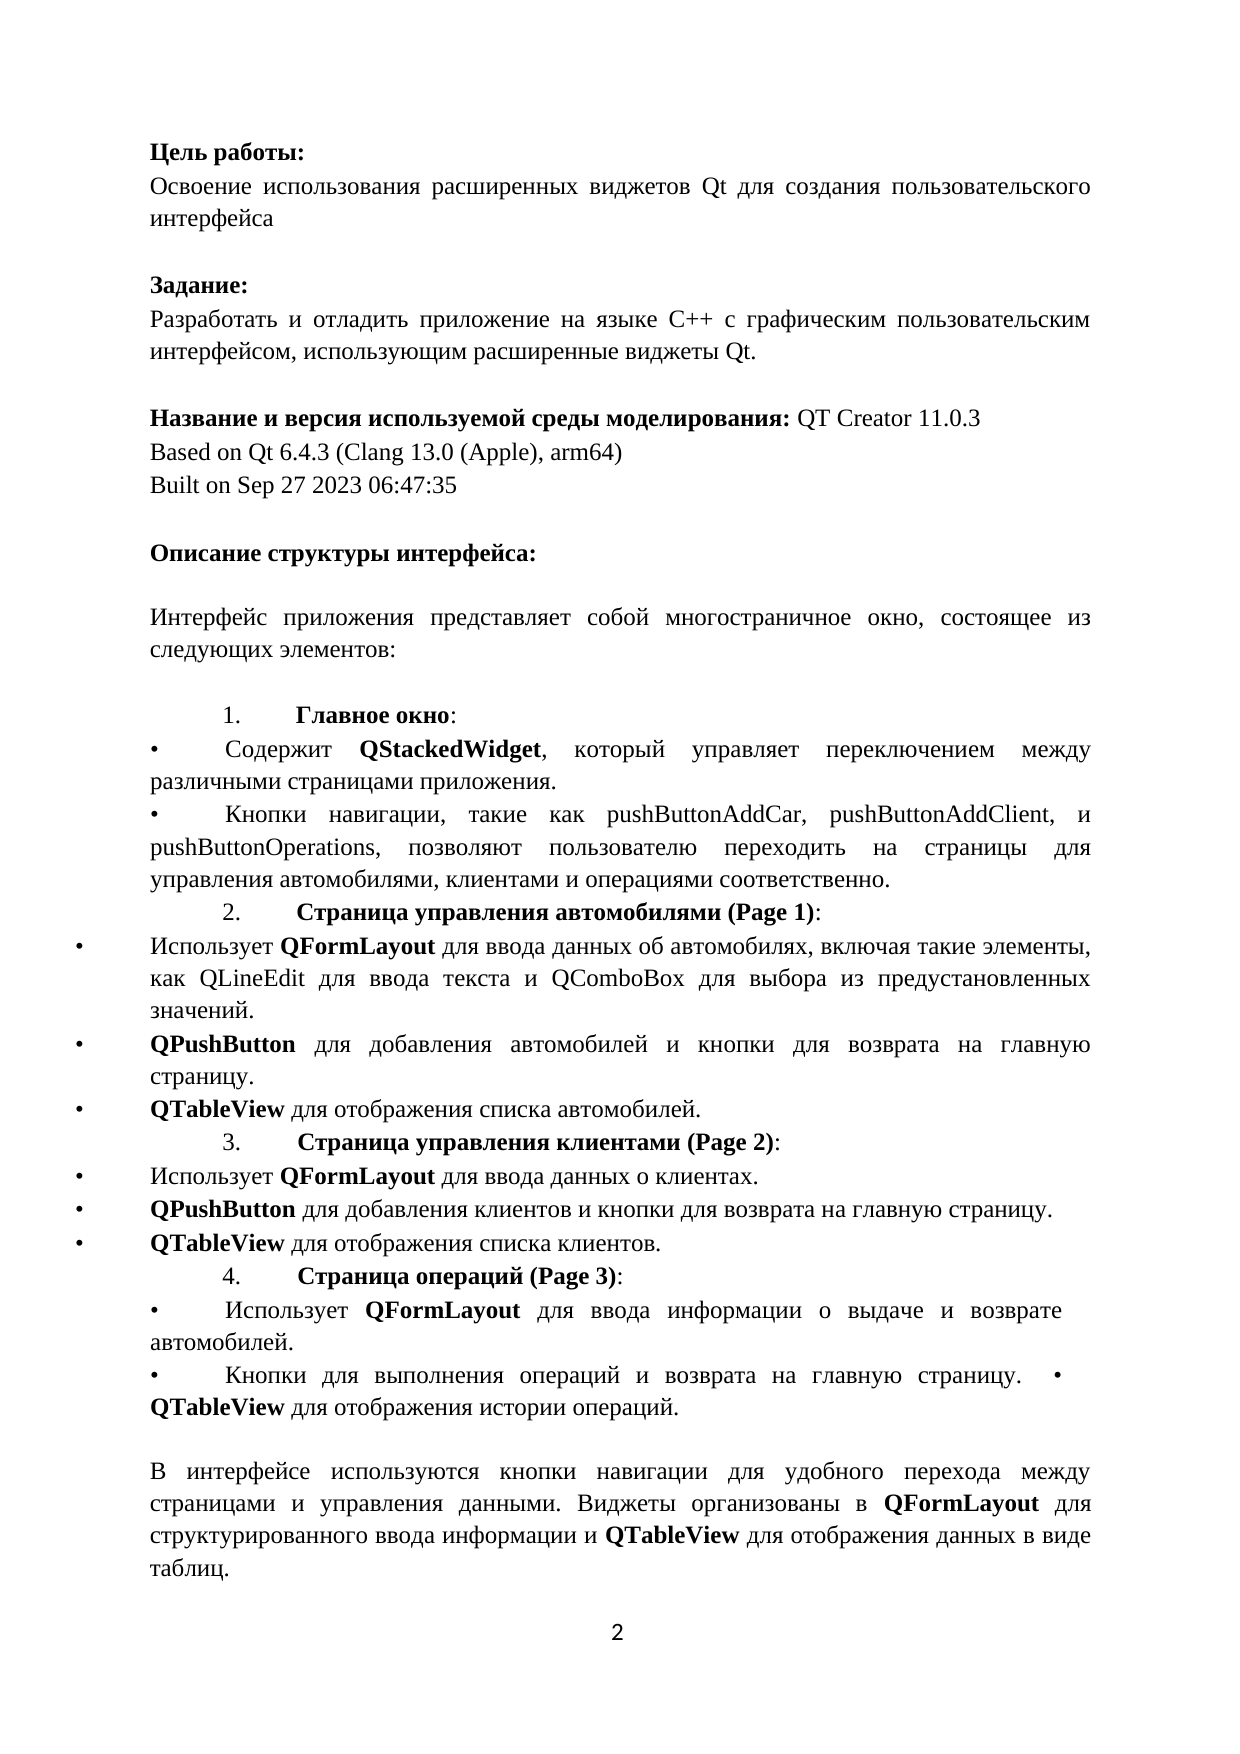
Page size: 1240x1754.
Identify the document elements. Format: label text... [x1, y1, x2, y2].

list QTableView для отображения списка автомобилей. [75, 1094, 1091, 1123]
text 3. Страница управления клиентами (Page 2): [148, 1127, 1118, 1156]
text Разработать и отладить приложение на языке С++ с графическим пользовательским интерфейсом, использующим расширенные виджеты Qt. [149, 304, 1091, 365]
text 4. Страница операций (Page 3): [148, 1261, 1118, 1289]
text Built on Sep 27 2023 06:47:35 [149, 470, 1091, 499]
text Описание структуры интерфейса: [149, 538, 1118, 566]
list QPushButton для добавления клиентов и кнопки для возврата на главную страницу. [75, 1194, 1091, 1223]
list Кнопки навигации, такие как pushButtonAddCar, pushButtonAddClient, и pushButtonOperations, позволяют пользователю переходить на страницы для управления автомобилями, клиентами и операциями соответственно. [150, 799, 1091, 893]
list Содержит QStackedWidget, который управляет переключением между различными страницами приложения. [150, 734, 1091, 795]
text Based on Qt 6.4.3 (Clang 13.0 (Apple), arm64) [149, 437, 1091, 466]
text В интерфейсе используются кнопки навигации для удобного перехода между страницами и управления данными. Виджеты организованы в QFormLayout для структурированного ввода информации и QTableView для отображения данных в виде таблиц. [149, 1456, 1091, 1582]
text 1. Главное окно: [148, 700, 1118, 729]
list QPushButton для добавления автомобилей и кнопки для возврата на главную страницу. [75, 1029, 1091, 1089]
list QTableView для отображения списка клиентов. [75, 1228, 1091, 1256]
text 2. Страница управления автомобилями (Page 1): [148, 897, 1118, 926]
list Использует QFormLayout для ввода данных о клиентах. [75, 1161, 1091, 1190]
list Использует QFormLayout для ввода данных об автомобилях, включая такие элементы, как QLineEdit для ввода текста и QComboBox для выбора из предустановленных значений. [75, 931, 1091, 1024]
text Освоение использования расширенных виджетов Qt для создания пользовательского интерфейса [149, 171, 1091, 232]
text Цель работы: [149, 137, 1118, 166]
text Название и версия используемой среды моделирования: QT Creator 11.0.3 [149, 403, 1118, 432]
text Задание: [149, 270, 1118, 299]
list Кнопки для выполнения операций и возврата на главную страницу. • QTableView для отображения истории операций. [150, 1360, 1063, 1421]
text Интерфейс приложения представляет собой многостраничное окно, состоящее из следующих элементов: [149, 602, 1091, 663]
list Использует QFormLayout для ввода информации о выдаче и возврате автомобилей. [150, 1295, 1063, 1356]
